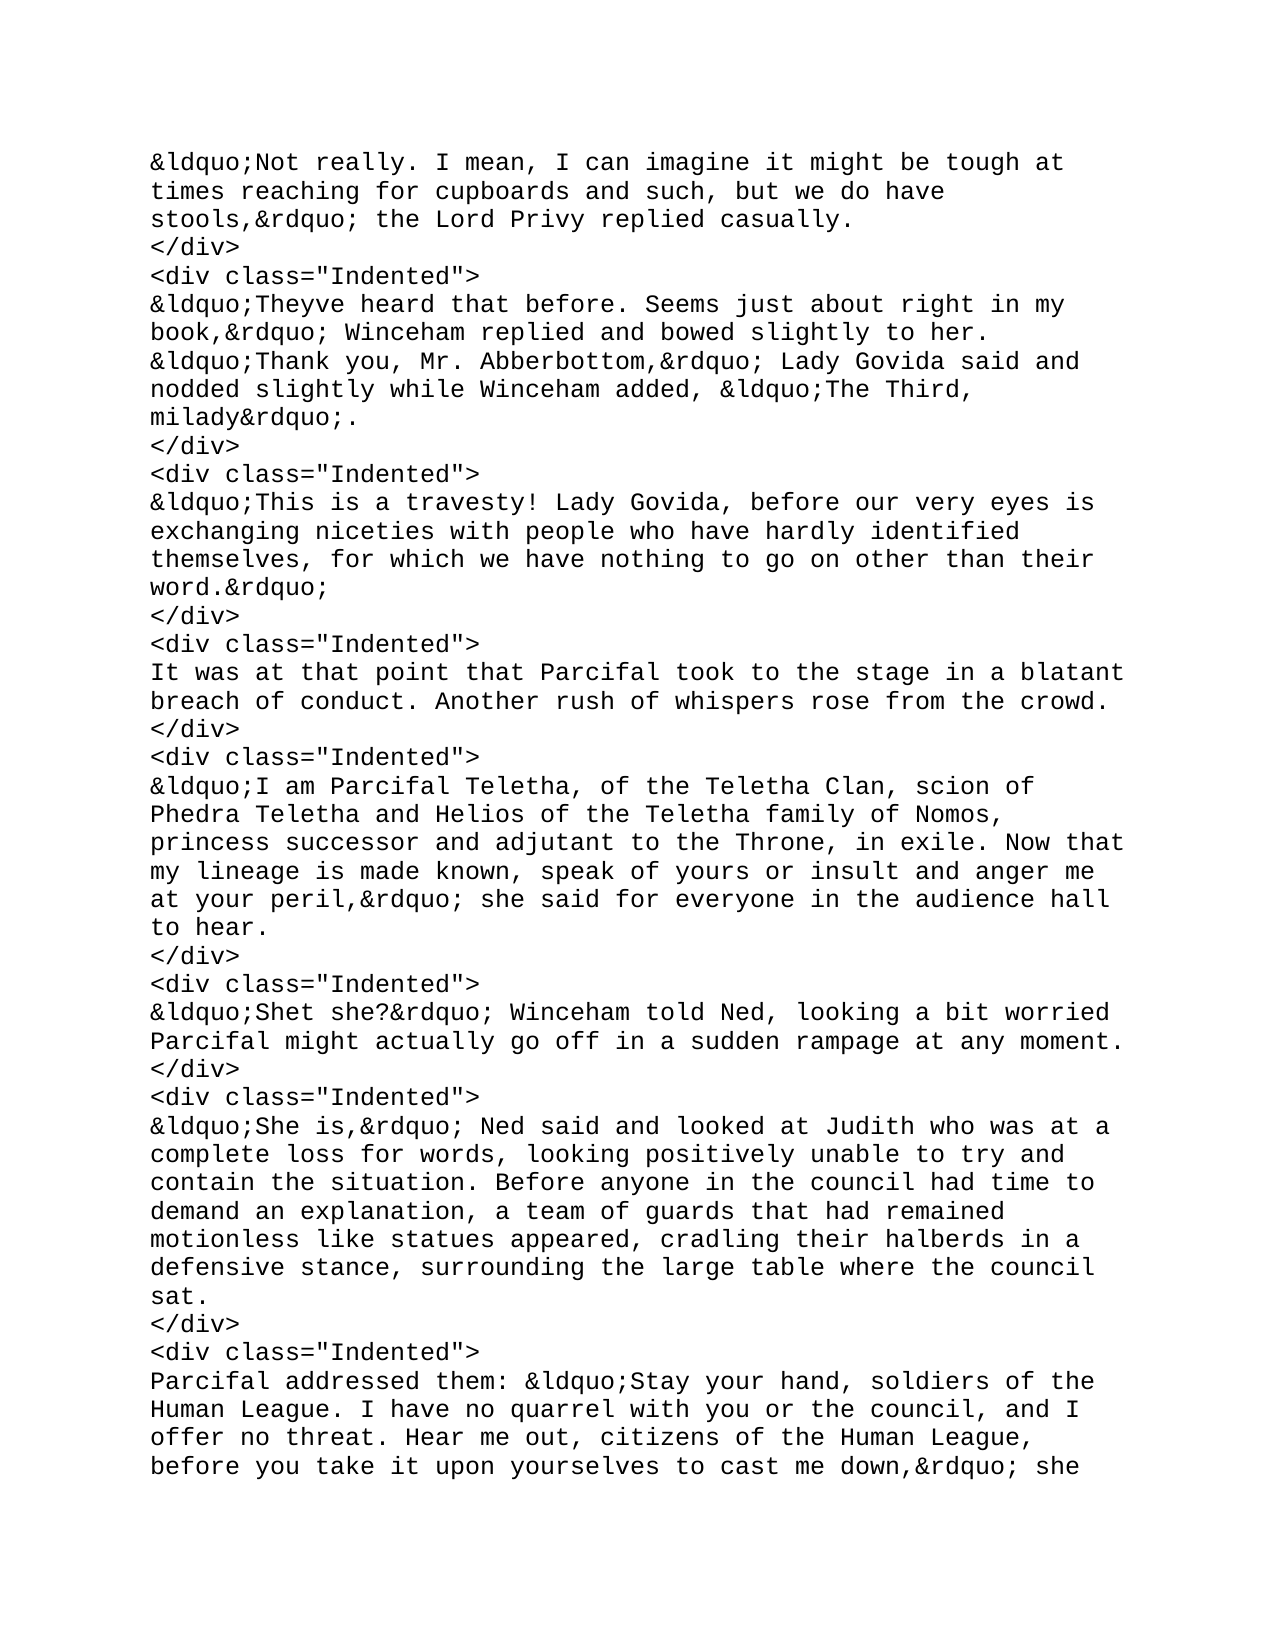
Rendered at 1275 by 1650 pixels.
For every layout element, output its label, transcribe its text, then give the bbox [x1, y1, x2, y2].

text <div class="Indented"> [150, 972, 1125, 1000]
text </div> [150, 235, 1125, 263]
text </div> [150, 1057, 1125, 1085]
text </div> [150, 943, 1125, 972]
text <div class="Indented"> [150, 745, 1125, 773]
text </div> [150, 603, 1125, 632]
text It was at that point that Parcifal took to the stage in a blatant breach of conduct. Another rush of whispers rose from the crowd. [150, 660, 1125, 717]
text Parcifal addressed them: &ldquo;Stay your hand, soldiers of the Human League. I have no quarrel with you or the council, and I offer no threat. Hear me out, citizens of the Human League, before you take it upon yourselves to cast me down,&rdquo; she [150, 1368, 1125, 1482]
text <div class="Indented"> [150, 1085, 1125, 1113]
text &ldquo;Not really. I mean, I can imagine it might be tough at times reaching for cupboards and such, but we do have stools,&rdquo; the Lord Privy replied casually. [150, 150, 1125, 235]
text &ldquo;She is,&rdquo; Ned said and looked at Judith who was at a complete loss for words, looking positively unable to try and contain the situation. Before anyone in the council had time to demand an explanation, a team of guards that had remained motionless like statues appeared, cradling their halberds in a defensive stance, surrounding the large table where the council sat. [150, 1113, 1125, 1312]
text </div> [150, 433, 1125, 462]
text <div class="Indented"> [150, 1340, 1125, 1368]
text &ldquo;I am Parcifal Teletha, of the Teletha Clan, scion of Phedra Teletha and Helios of the Teletha family of Nomos, princess successor and adjutant to the Throne, in exile. Now that my lineage is made known, speak of yours or insult and anger me at your peril,&rdquo; she said for everyone in the audience hall to hear. [150, 773, 1125, 943]
text <div class="Indented"> [150, 632, 1125, 660]
text &ldquo;Theyve heard that before. Seems just about right in my book,&rdquo; Winceham replied and bowed slightly to her. &ldquo;Thank you, Mr. Abberbottom,&rdquo; Lady Govida said and nodded slightly while Winceham added, &ldquo;The Third, milady&rdquo;. [150, 292, 1125, 433]
text <div class="Indented"> [150, 462, 1125, 490]
text </div> [150, 717, 1125, 745]
text </div> [150, 1312, 1125, 1340]
text <div class="Indented"> [150, 263, 1125, 292]
text &ldquo;This is a travesty! Lady Govida, before our very eyes is exchanging niceties with people who have hardly identified themselves, for which we have nothing to go on other than their word.&rdquo; [150, 490, 1125, 603]
text &ldquo;Shet she?&rdquo; Winceham told Ned, looking a bit worried Parcifal might actually go off in a sudden rampage at any moment. [150, 1000, 1125, 1057]
